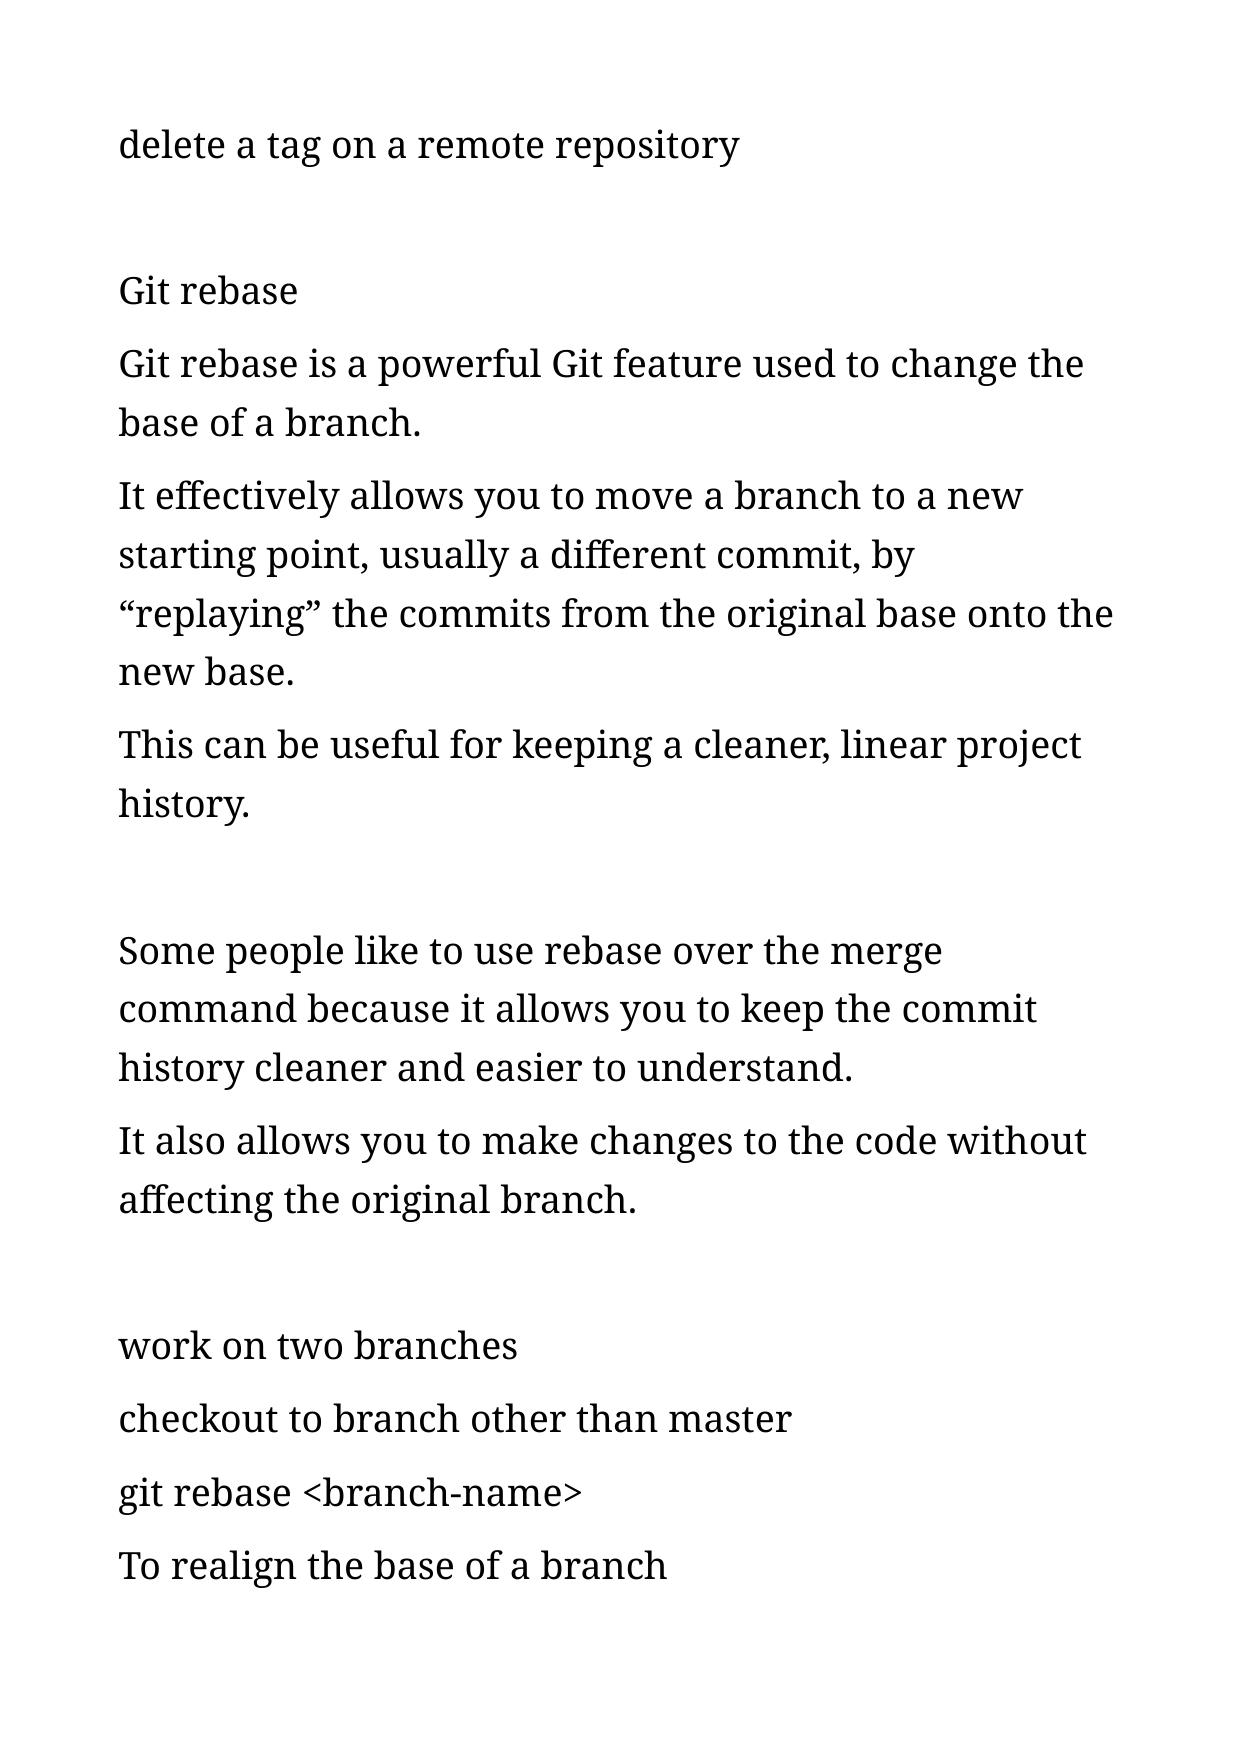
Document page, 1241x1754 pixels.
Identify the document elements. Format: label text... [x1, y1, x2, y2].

text git rebase <branch-name> [118, 1466, 1122, 1517]
text It also allows you to make changes to the code without affecting the original branch. [118, 1114, 1122, 1224]
text Some people like to use rebase over the merge command because it allows you to keep the commit history cleaner and easier to understand. [118, 924, 1122, 1092]
text work on two branches [118, 1319, 1122, 1371]
text This can be useful for keeping a cleaner, linear project history. [118, 719, 1122, 828]
text To realign the base of a branch [118, 1539, 1122, 1590]
text Git rebase [118, 264, 1122, 316]
text It effectively allows you to move a branch to a new starting point, usually a different commit, by “replaying” the commits from the original base onto the new base. [118, 470, 1122, 697]
text checkout to branch other than master [118, 1393, 1122, 1444]
text delete a tag on a remote repository [118, 118, 1122, 169]
text Git rebase is a powerful Git feature used to change the base of a branch. [118, 338, 1122, 447]
